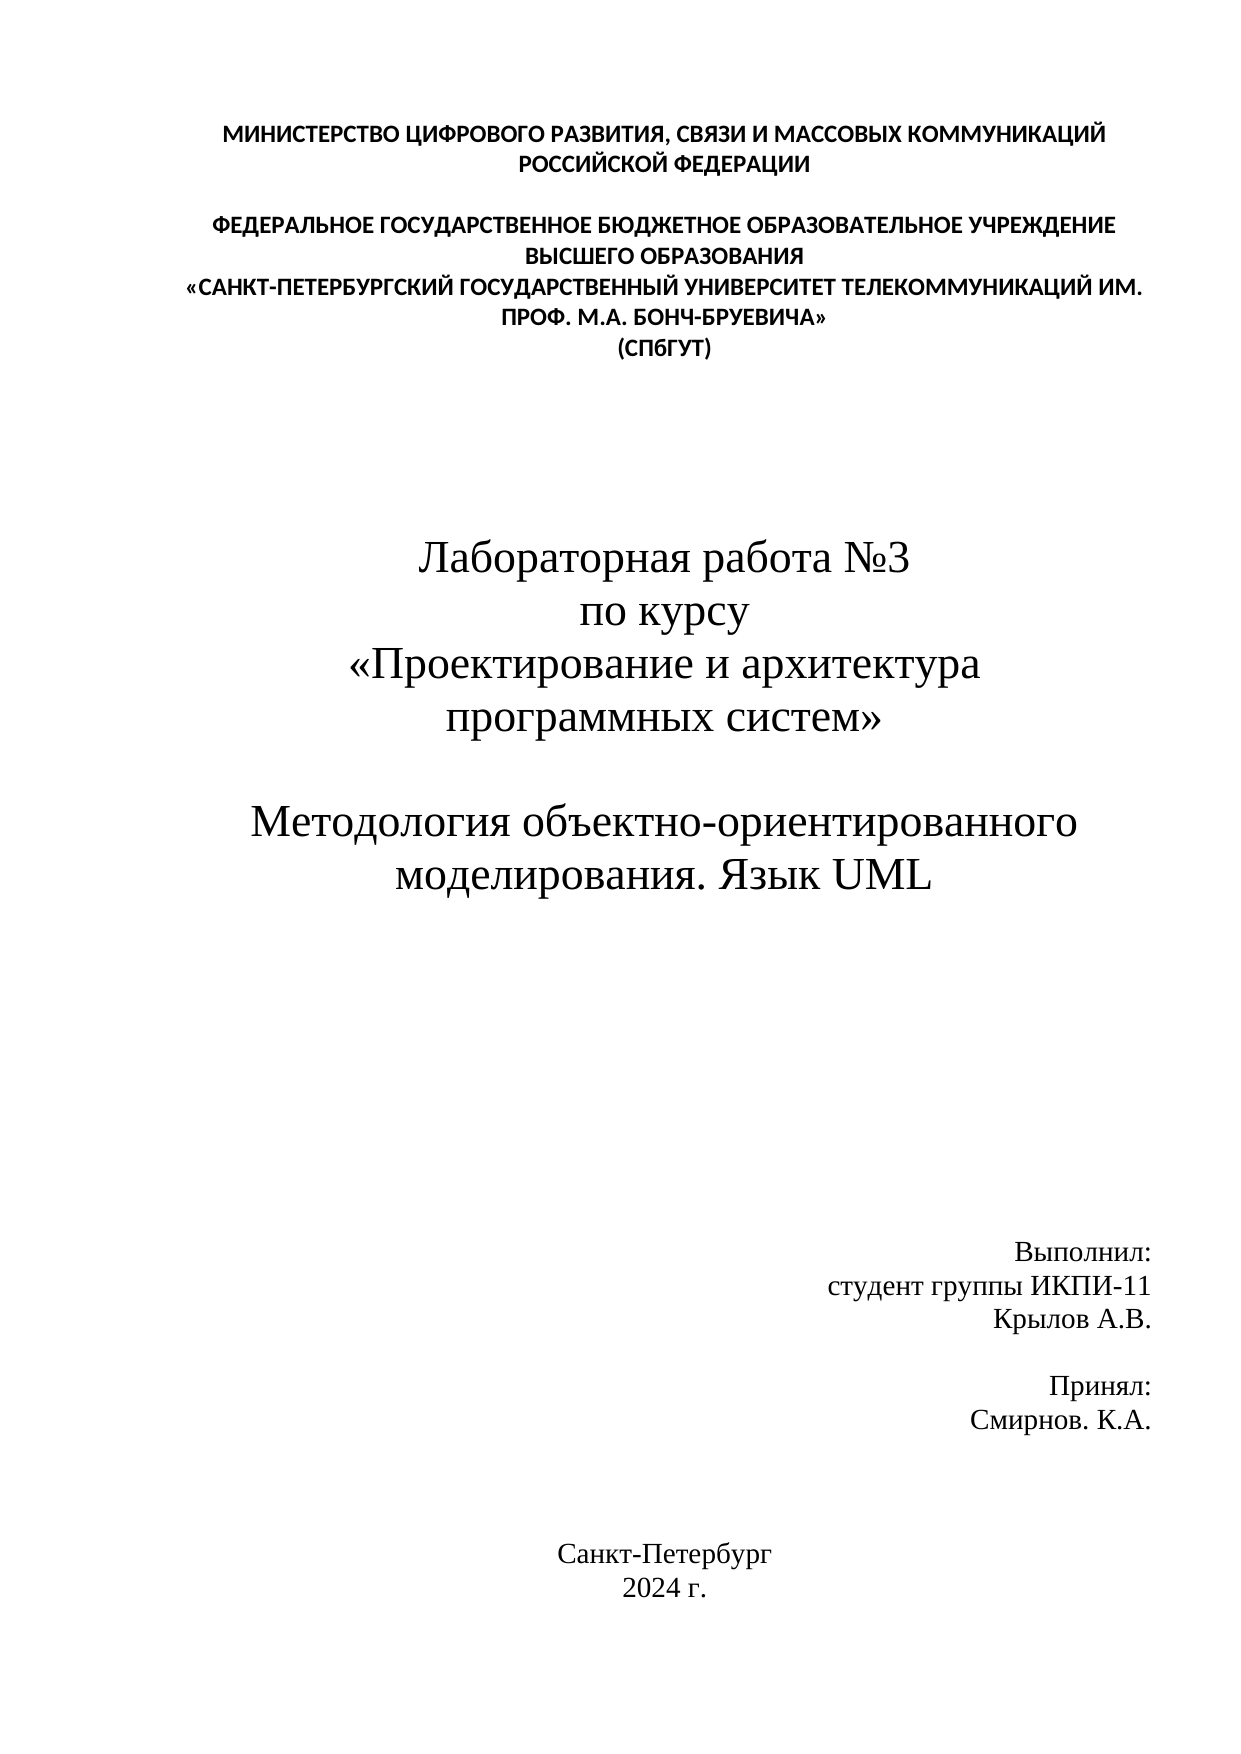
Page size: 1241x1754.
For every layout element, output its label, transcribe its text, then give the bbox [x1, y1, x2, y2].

text Методология объектно-ориентированного моделирования. Язык UML [177, 793, 1152, 899]
text по курсу [177, 583, 1152, 635]
text МИНИСТЕРСТВО ЦИФРОВОГО РАЗВИТИЯ, СВЯЗИ И МАССОВЫХ КОММУНИКАЦИЙ РОССИЙСКОЙ ФЕДЕРАЦИИ [177, 118, 1152, 179]
text ФЕДЕРАЛЬНОЕ ГОСУДАРСТВЕННОЕ БЮДЖЕТНОЕ ОБРАЗОВАТЕЛЬНОЕ УЧРЕЖДЕНИЕ ВЫСШЕГО ОБРАЗОВАНИЯ [177, 210, 1152, 271]
text Лабораторная работа №3 [177, 530, 1152, 583]
text «Проектирование и архитектура [177, 635, 1152, 688]
text 2024 г. [177, 1570, 1152, 1603]
text Санкт-Петербург [177, 1536, 1152, 1570]
text (СПбГУТ) [177, 332, 1152, 362]
text Смирнов. К.А. [177, 1402, 1152, 1436]
text Крылов А.В. [177, 1301, 1152, 1335]
text «САНКТ-ПЕТЕРБУРГСКИЙ ГОСУДАРСТВЕННЫЙ УНИВЕРСИТЕТ ТЕЛЕКОММУНИКАЦИЙ ИМ. ПРОФ. М.А. БОНЧ-БРУЕВИЧА» [177, 271, 1152, 332]
text студент группы ИКПИ-11 [177, 1268, 1152, 1301]
text Выполнил: [177, 1234, 1152, 1268]
text программных систем» [177, 688, 1152, 741]
text Принял: [177, 1368, 1152, 1402]
